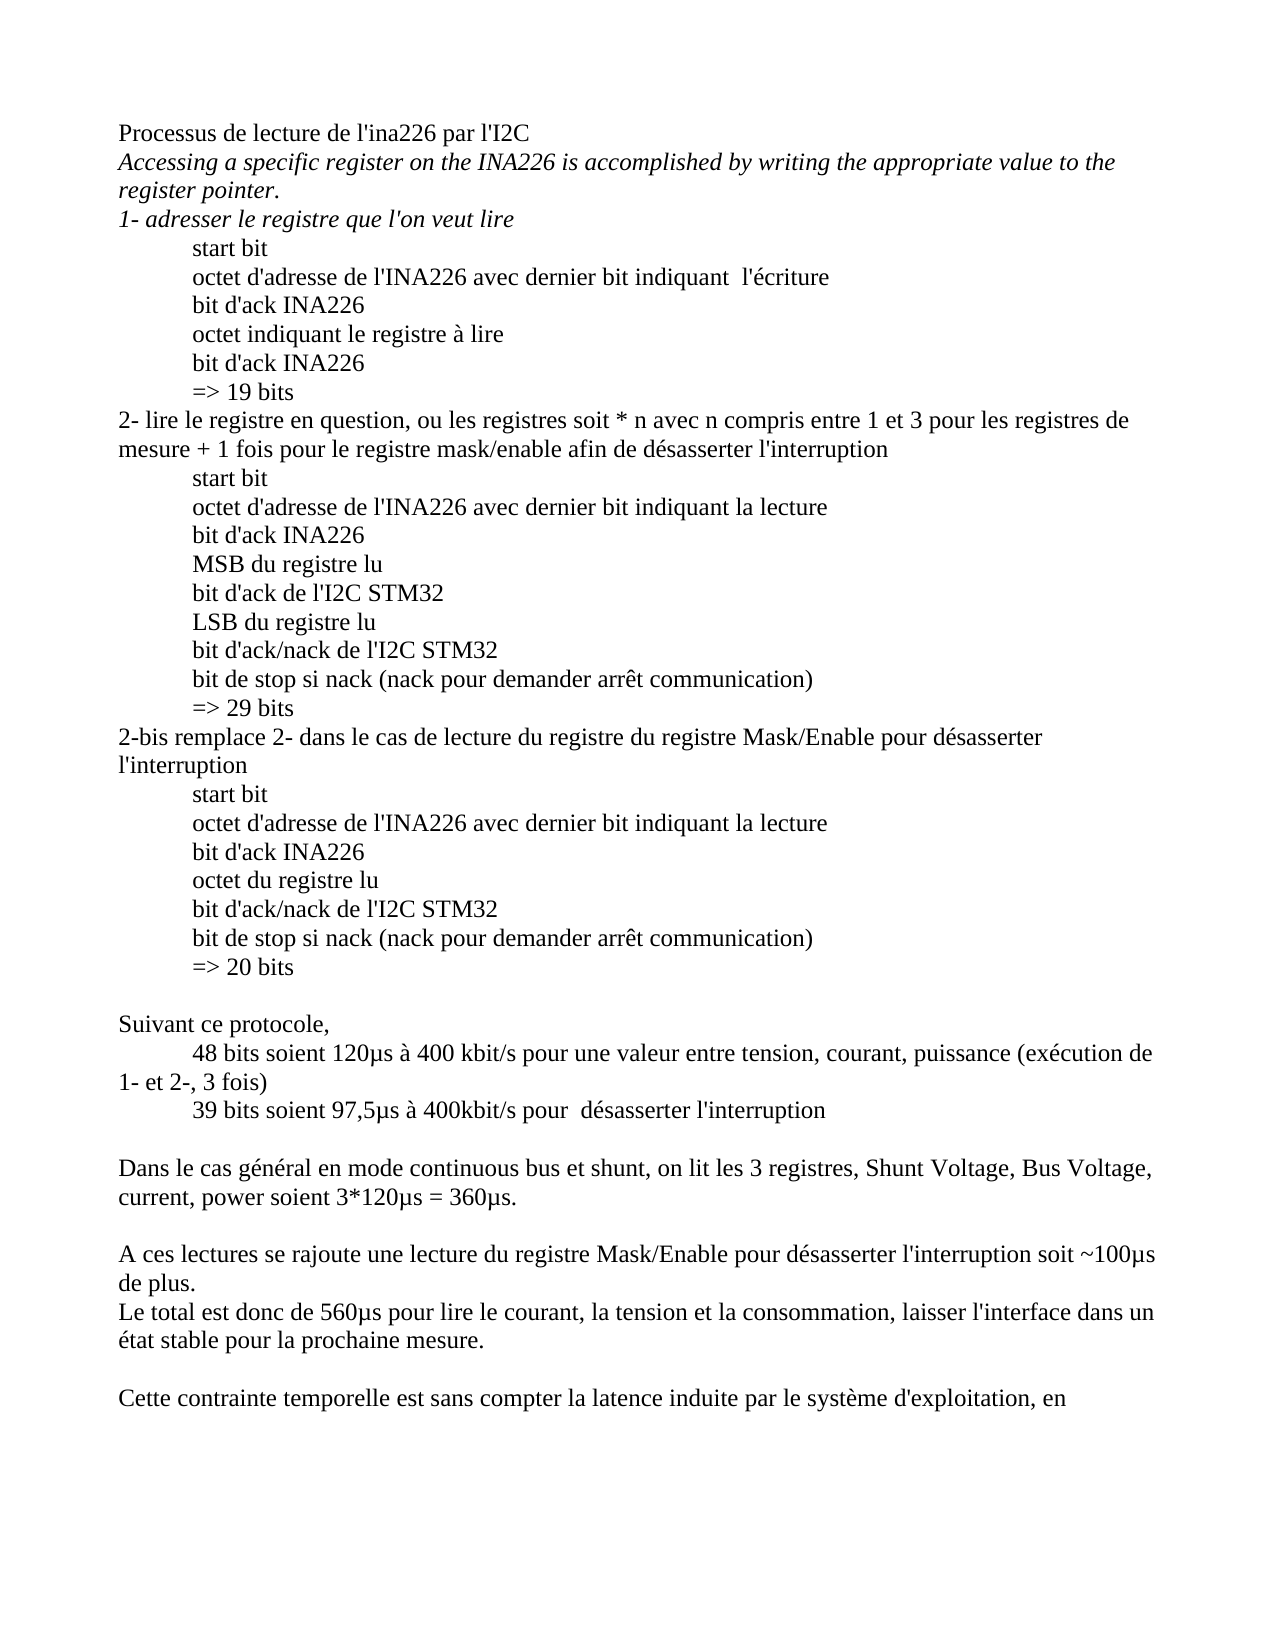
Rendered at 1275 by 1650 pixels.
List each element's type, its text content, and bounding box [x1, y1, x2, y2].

text 1- adresser le registre que l'on veut lire [118, 204, 1157, 233]
text 39 bits soient 97,5µs à 400kbit/s pour désasserter l'interruption [118, 1096, 1157, 1124]
text 48 bits soient 120µs à 400 kbit/s pour une valeur entre tension, courant, puissance (exécution de 1- et 2-, 3 fois) [118, 1038, 1157, 1096]
text MSB du registre lu [118, 549, 1157, 578]
text 2-bis remplace 2- dans le cas de lecture du registre du registre Mask/Enable pour désasserter l'interruption [118, 722, 1157, 779]
text bit de stop si nack (nack pour demander arrêt communication) [118, 923, 1157, 952]
text bit d'ack INA226 [118, 837, 1157, 866]
text Accessing a specific register on the INA226 is accomplished by writing the appropriate value to the register pointer. [118, 147, 1157, 204]
text bit d'ack/nack de l'I2C STM32 [118, 894, 1157, 923]
text octet du registre lu [118, 866, 1157, 894]
text Le total est donc de 560µs pour lire le courant, la tension et la consommation, laisser l'interface dans un état stable pour la prochaine mesure. [118, 1297, 1157, 1354]
text A ces lectures se rajoute une lecture du registre Mask/Enable pour désasserter l'interruption soit ~100µs de plus. [118, 1239, 1157, 1297]
text bit d'ack de l'I2C STM32 [118, 578, 1157, 607]
text Dans le cas général en mode continuous bus et shunt, on lit les 3 registres, Shunt Voltage, Bus Voltage, current, power soient 3*120µs = 360µs. [118, 1153, 1157, 1211]
text Cette contrainte temporelle est sans compter la latence induite par le système d'exploitation, en [118, 1383, 1157, 1412]
text octet indiquant le registre à lire [118, 319, 1157, 348]
text start bit [118, 463, 1157, 492]
text start bit [118, 779, 1157, 808]
text start bit [118, 233, 1157, 262]
text LSB du registre lu [118, 607, 1157, 636]
text bit d'ack INA226 [118, 521, 1157, 549]
text octet d'adresse de l'INA226 avec dernier bit indiquant l'écriture [118, 262, 1157, 291]
text octet d'adresse de l'INA226 avec dernier bit indiquant la lecture [118, 492, 1157, 521]
text bit d'ack INA226 [118, 291, 1157, 319]
text bit de stop si nack (nack pour demander arrêt communication) [118, 664, 1157, 693]
text Processus de lecture de l'ina226 par l'I2C [118, 118, 1157, 147]
text => 19 bits [118, 377, 1157, 406]
text => 29 bits [118, 693, 1157, 722]
text => 20 bits [118, 952, 1157, 981]
text Suivant ce protocole, [118, 1009, 1157, 1038]
text octet d'adresse de l'INA226 avec dernier bit indiquant la lecture [118, 808, 1157, 837]
text bit d'ack/nack de l'I2C STM32 [118, 636, 1157, 664]
text bit d'ack INA226 [118, 348, 1157, 377]
text 2- lire le registre en question, ou les registres soit * n avec n compris entre 1 et 3 pour les registres de mesure + 1 fois pour le registre mask/enable afin de désasserter l'interruption [118, 406, 1157, 463]
